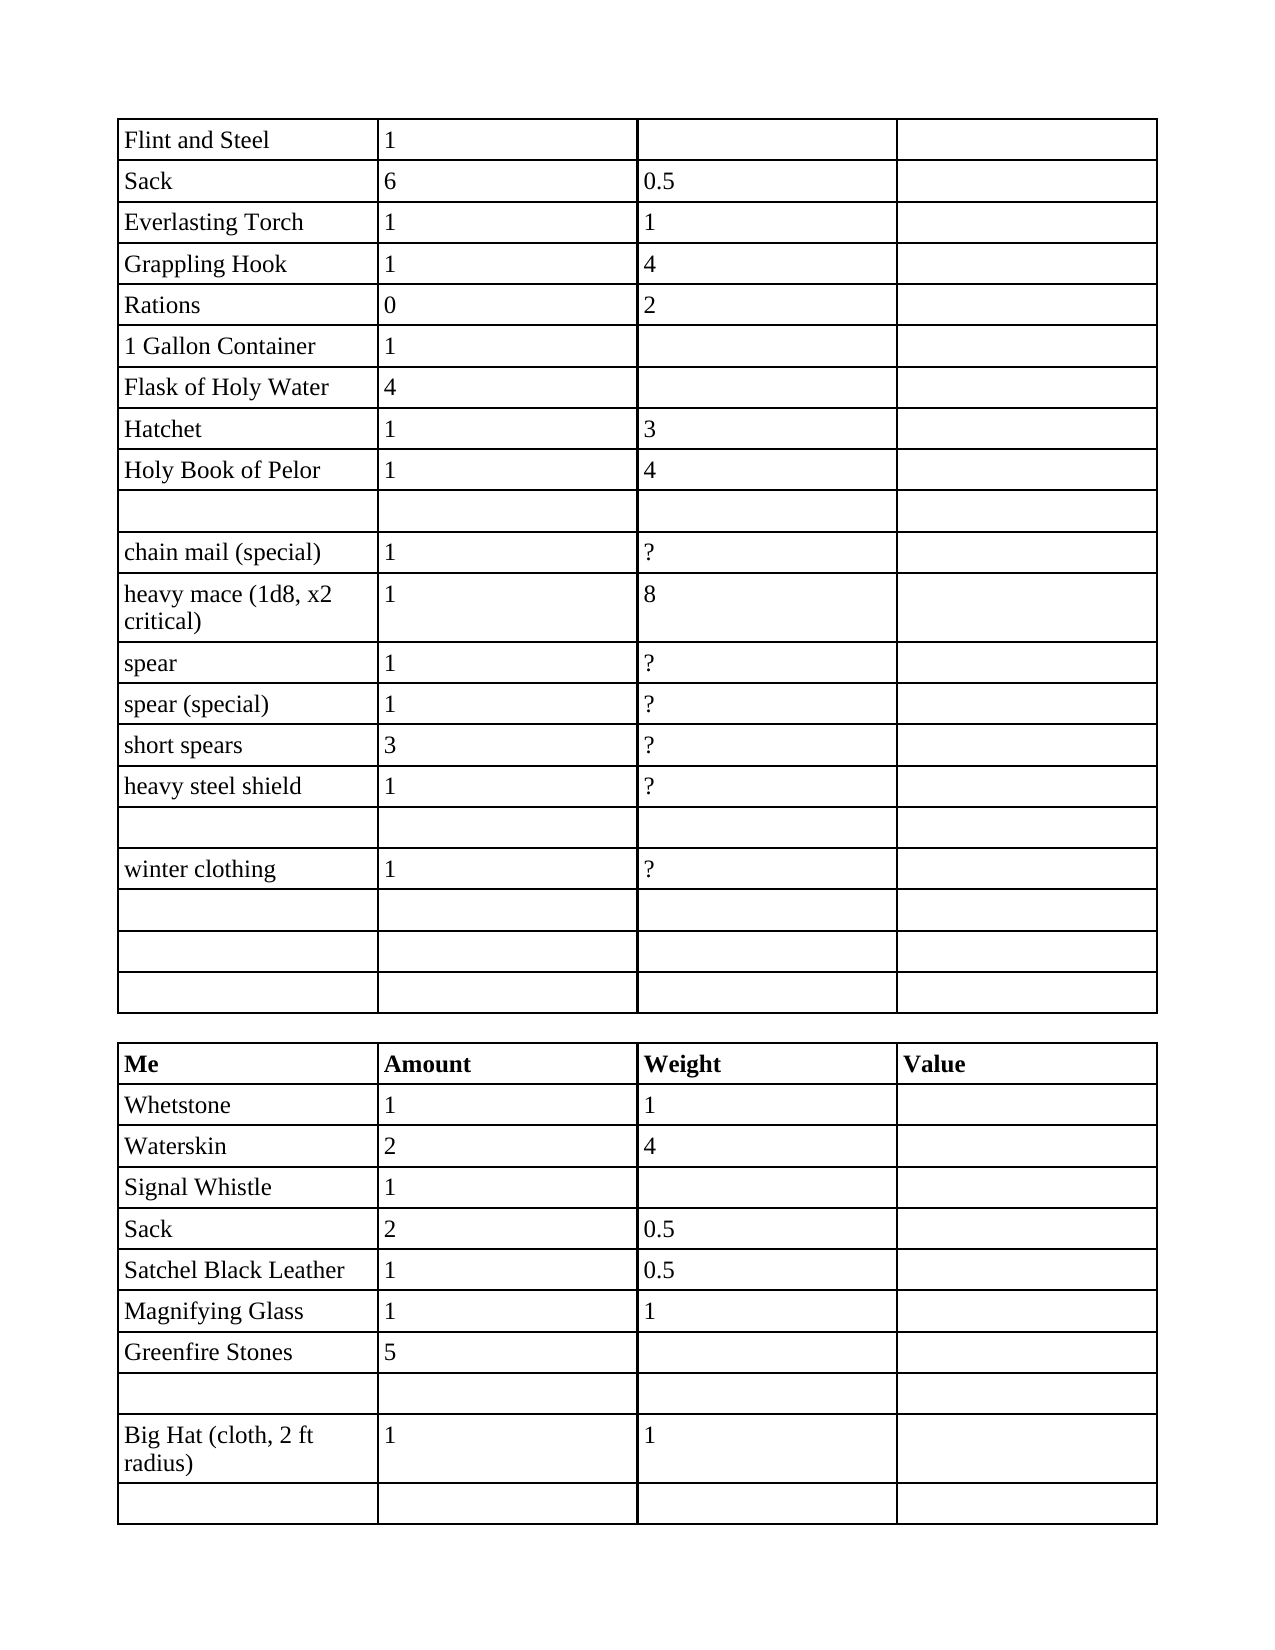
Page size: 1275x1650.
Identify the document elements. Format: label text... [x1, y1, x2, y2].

table_cell Hatchet [119, 409, 377, 448]
table_cell [119, 1374, 377, 1413]
table_cell 1 [379, 1415, 636, 1482]
table_cell [639, 120, 896, 159]
table_cell [898, 409, 1156, 448]
table_cell Waterskin [119, 1126, 377, 1166]
table_cell 1 [379, 203, 636, 242]
table_cell [119, 808, 377, 847]
table_header Me [119, 1044, 377, 1083]
table_cell 1 [379, 643, 636, 682]
table_cell [898, 1374, 1156, 1413]
table_cell 2 [639, 285, 896, 324]
table_cell [119, 1484, 377, 1523]
table_cell [379, 890, 636, 929]
table_cell Signal Whistle [119, 1168, 377, 1207]
table_cell 1 Gallon Container [119, 326, 377, 366]
table_cell [639, 808, 896, 847]
table_cell ? [639, 849, 896, 888]
table_cell 1 [639, 203, 896, 242]
table_cell 0 [379, 285, 636, 324]
table_cell [898, 450, 1156, 489]
table_cell 4 [639, 450, 896, 489]
table_cell Magnifying Glass [119, 1291, 377, 1331]
table_cell [898, 285, 1156, 324]
table_cell [898, 368, 1156, 407]
table_cell [639, 1484, 896, 1523]
table_cell 1 [379, 533, 636, 572]
table_cell chain mail (special) [119, 533, 377, 572]
table_cell [898, 203, 1156, 242]
table_cell Greenfire Stones [119, 1333, 377, 1372]
table_cell [379, 973, 636, 1012]
table_cell [639, 932, 896, 971]
table_cell 3 [379, 725, 636, 764]
table_cell 1 [379, 849, 636, 888]
table_header Value [898, 1044, 1156, 1083]
table_cell 4 [639, 244, 896, 283]
table_header Weight [639, 1044, 896, 1083]
table_cell [379, 808, 636, 847]
table_cell Everlasting Torch [119, 203, 377, 242]
table_cell [898, 849, 1156, 888]
table_cell 4 [379, 368, 636, 407]
table_cell [639, 368, 896, 407]
table_cell spear (special) [119, 684, 377, 723]
table_cell 1 [379, 244, 636, 283]
table_cell 1 [379, 684, 636, 723]
table_cell 6 [379, 161, 636, 201]
table_cell 1 [639, 1291, 896, 1331]
table_cell ? [639, 684, 896, 723]
table_cell 1 [639, 1085, 896, 1124]
table_cell [898, 120, 1156, 159]
table_cell Flask of Holy Water [119, 368, 377, 407]
table_cell 1 [379, 1085, 636, 1124]
table_cell Flint and Steel [119, 120, 377, 159]
table_cell [898, 725, 1156, 764]
table_cell 2 [379, 1126, 636, 1166]
table_cell [898, 932, 1156, 971]
table_cell [639, 1168, 896, 1207]
table_cell [119, 890, 377, 929]
table_cell 1 [379, 409, 636, 448]
table_header Amount [379, 1044, 636, 1083]
table_cell 5 [379, 1333, 636, 1372]
table_cell [119, 973, 377, 1012]
table_cell 1 [379, 767, 636, 806]
table_cell [639, 1333, 896, 1372]
table_cell [898, 1415, 1156, 1482]
table_cell [898, 1250, 1156, 1289]
table_cell 1 [379, 120, 636, 159]
table_cell [639, 1374, 896, 1413]
table_cell [898, 767, 1156, 806]
table_cell [898, 973, 1156, 1012]
table_cell winter clothing [119, 849, 377, 888]
table_cell heavy mace (1d8, x2 critical) [119, 574, 377, 641]
table_cell [898, 1168, 1156, 1207]
table_cell 8 [639, 574, 896, 641]
table_cell Whetstone [119, 1085, 377, 1124]
table_cell [898, 684, 1156, 723]
table_cell 1 [379, 1168, 636, 1207]
table_cell Sack [119, 161, 377, 201]
table_cell 2 [379, 1209, 636, 1248]
table_cell [898, 326, 1156, 366]
table_cell spear [119, 643, 377, 682]
table_cell ? [639, 643, 896, 682]
table_cell [898, 1291, 1156, 1331]
table_cell ? [639, 533, 896, 572]
table_cell [898, 1333, 1156, 1372]
table_cell 1 [379, 450, 636, 489]
table_cell 0.5 [639, 1209, 896, 1248]
table_cell [898, 244, 1156, 283]
table_cell [898, 643, 1156, 682]
table_cell Sack [119, 1209, 377, 1248]
table_cell [119, 491, 377, 531]
table_cell [379, 1374, 636, 1413]
table_cell [898, 1484, 1156, 1523]
table_cell [379, 491, 636, 531]
table_cell [379, 932, 636, 971]
table_cell [898, 808, 1156, 847]
table_cell 1 [379, 1250, 636, 1289]
table_cell Holy Book of Pelor [119, 450, 377, 489]
table_cell [639, 326, 896, 366]
table_cell short spears [119, 725, 377, 764]
table_cell [898, 161, 1156, 201]
table_cell [379, 1484, 636, 1523]
table_cell [898, 1085, 1156, 1124]
table_cell 1 [379, 574, 636, 641]
table_cell [119, 932, 377, 971]
table_cell [898, 1126, 1156, 1166]
table_cell Grappling Hook [119, 244, 377, 283]
table_cell Satchel Black Leather [119, 1250, 377, 1289]
table_cell ? [639, 725, 896, 764]
table_cell 3 [639, 409, 896, 448]
table_cell 4 [639, 1126, 896, 1166]
table_cell 1 [639, 1415, 896, 1482]
table_cell 1 [379, 326, 636, 366]
table_cell [898, 491, 1156, 531]
table_cell ? [639, 767, 896, 806]
table_cell 0.5 [639, 1250, 896, 1289]
table_cell [898, 533, 1156, 572]
table_cell [639, 491, 896, 531]
table_cell 1 [379, 1291, 636, 1331]
table_cell Rations [119, 285, 377, 324]
table_cell [639, 973, 896, 1012]
table_cell 0.5 [639, 161, 896, 201]
table_cell Big Hat (cloth, 2 ft radius) [119, 1415, 377, 1482]
table_cell [898, 890, 1156, 929]
table_cell [639, 890, 896, 929]
table_cell heavy steel shield [119, 767, 377, 806]
table_cell [898, 1209, 1156, 1248]
table_cell [898, 574, 1156, 641]
